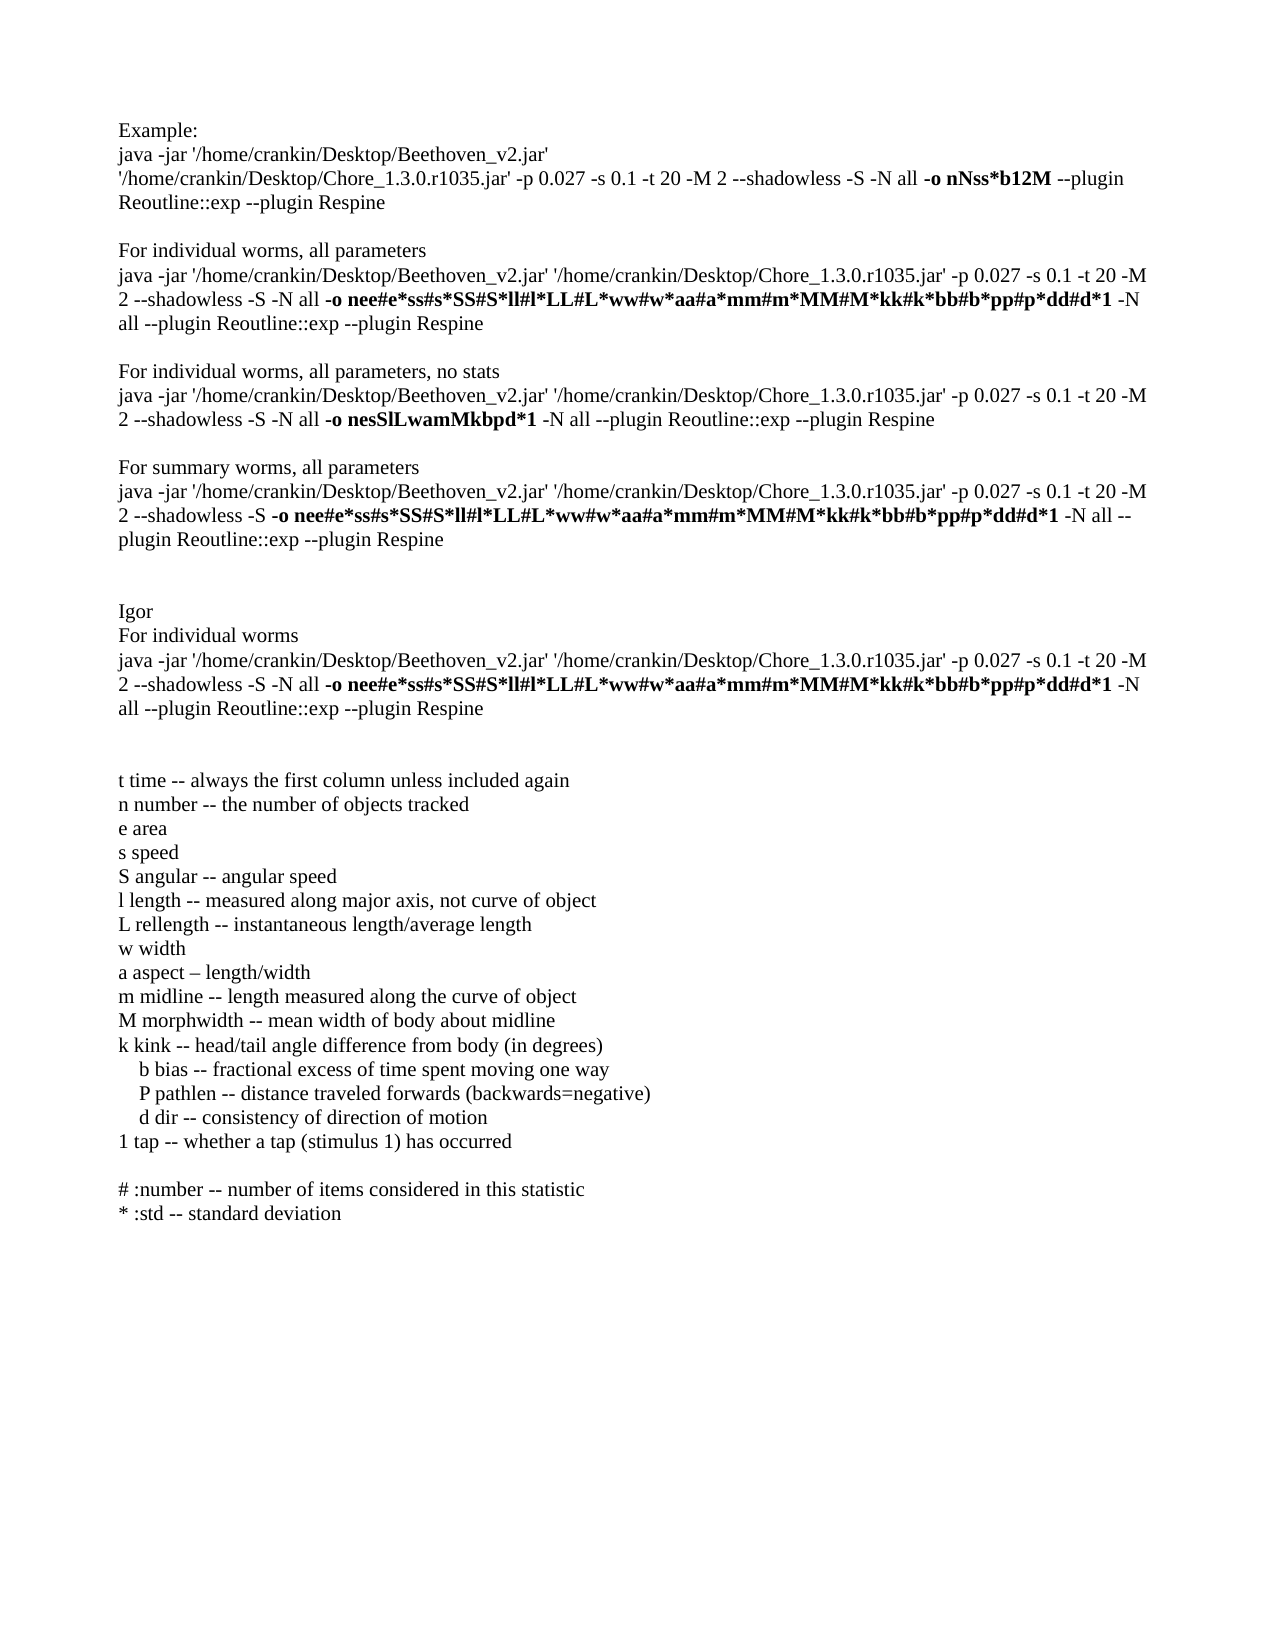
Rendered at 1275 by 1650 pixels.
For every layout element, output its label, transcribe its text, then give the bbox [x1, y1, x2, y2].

text # :number -- number of items considered in this statistic [118, 1177, 1157, 1201]
text * :std -- standard deviation [118, 1201, 1157, 1225]
text S angular -- angular speed [118, 864, 1157, 888]
text java -jar '/home/crankin/Desktop/Beethoven_v2.jar' '/home/crankin/Desktop/Chore_1.3.0.r1035.jar' -p 0.027 -s 0.1 -t 20 -M 2 --shadowless -S -N all -o nesSlLwamMkbpd*1 -N all --plugin Reoutline::exp --plugin Respine [118, 383, 1157, 431]
text e area [118, 816, 1157, 840]
text Example: [118, 118, 1157, 142]
text l length -- measured along major axis, not curve of object [118, 888, 1157, 912]
text t time -- always the first column unless included again [118, 768, 1157, 792]
text java -jar '/home/crankin/Desktop/Beethoven_v2.jar' [118, 142, 1157, 166]
text d dir -- consistency of direction of motion [118, 1105, 1157, 1129]
text For individual worms, all parameters [118, 238, 1157, 262]
text M morphwidth -- mean width of body about midline [118, 1008, 1157, 1032]
text m midline -- length measured along the curve of object [118, 984, 1157, 1008]
text P pathlen -- distance traveled forwards (backwards=negative) [118, 1081, 1157, 1105]
text w width [118, 936, 1157, 960]
text For individual worms, all parameters, no stats [118, 359, 1157, 383]
text b bias -- fractional excess of time spent moving one way [118, 1057, 1157, 1081]
text '/home/crankin/Desktop/Chore_1.3.0.r1035.jar' -p 0.027 -s 0.1 -t 20 -M 2 --shadowless -S -N all -o nNss*b12M --plugin Reoutline::exp --plugin Respine [118, 166, 1157, 214]
text For individual worms [118, 623, 1157, 647]
text java -jar '/home/crankin/Desktop/Beethoven_v2.jar' '/home/crankin/Desktop/Chore_1.3.0.r1035.jar' -p 0.027 -s 0.1 -t 20 -M 2 --shadowless -S -N all -o nee#e*ss#s*SS#S*ll#l*LL#L*ww#w*aa#a*mm#m*MM#M*kk#k*bb#b*pp#p*dd#d*1 -N all --plugin Reoutline::exp --plugin Respine [118, 647, 1157, 720]
text 1 tap -- whether a tap (stimulus 1) has occurred [118, 1129, 1157, 1153]
text L rellength -- instantaneous length/average length [118, 912, 1157, 936]
text n number -- the number of objects tracked [118, 792, 1157, 816]
text k kink -- head/tail angle difference from body (in degrees) [118, 1032, 1157, 1057]
text a aspect – length/width [118, 960, 1157, 984]
text For summary worms, all parameters [118, 455, 1157, 479]
text java -jar '/home/crankin/Desktop/Beethoven_v2.jar' '/home/crankin/Desktop/Chore_1.3.0.r1035.jar' -p 0.027 -s 0.1 -t 20 -M 2 --shadowless -S -o nee#e*ss#s*SS#S*ll#l*LL#L*ww#w*aa#a*mm#m*MM#M*kk#k*bb#b*pp#p*dd#d*1 -N all --plugin Reoutline::exp --plugin Respine [118, 479, 1157, 551]
text Igor [118, 599, 1157, 623]
text s speed [118, 840, 1157, 864]
text java -jar '/home/crankin/Desktop/Beethoven_v2.jar' '/home/crankin/Desktop/Chore_1.3.0.r1035.jar' -p 0.027 -s 0.1 -t 20 -M 2 --shadowless -S -N all -o nee#e*ss#s*SS#S*ll#l*LL#L*ww#w*aa#a*mm#m*MM#M*kk#k*bb#b*pp#p*dd#d*1 -N all --plugin Reoutline::exp --plugin Respine [118, 262, 1157, 335]
